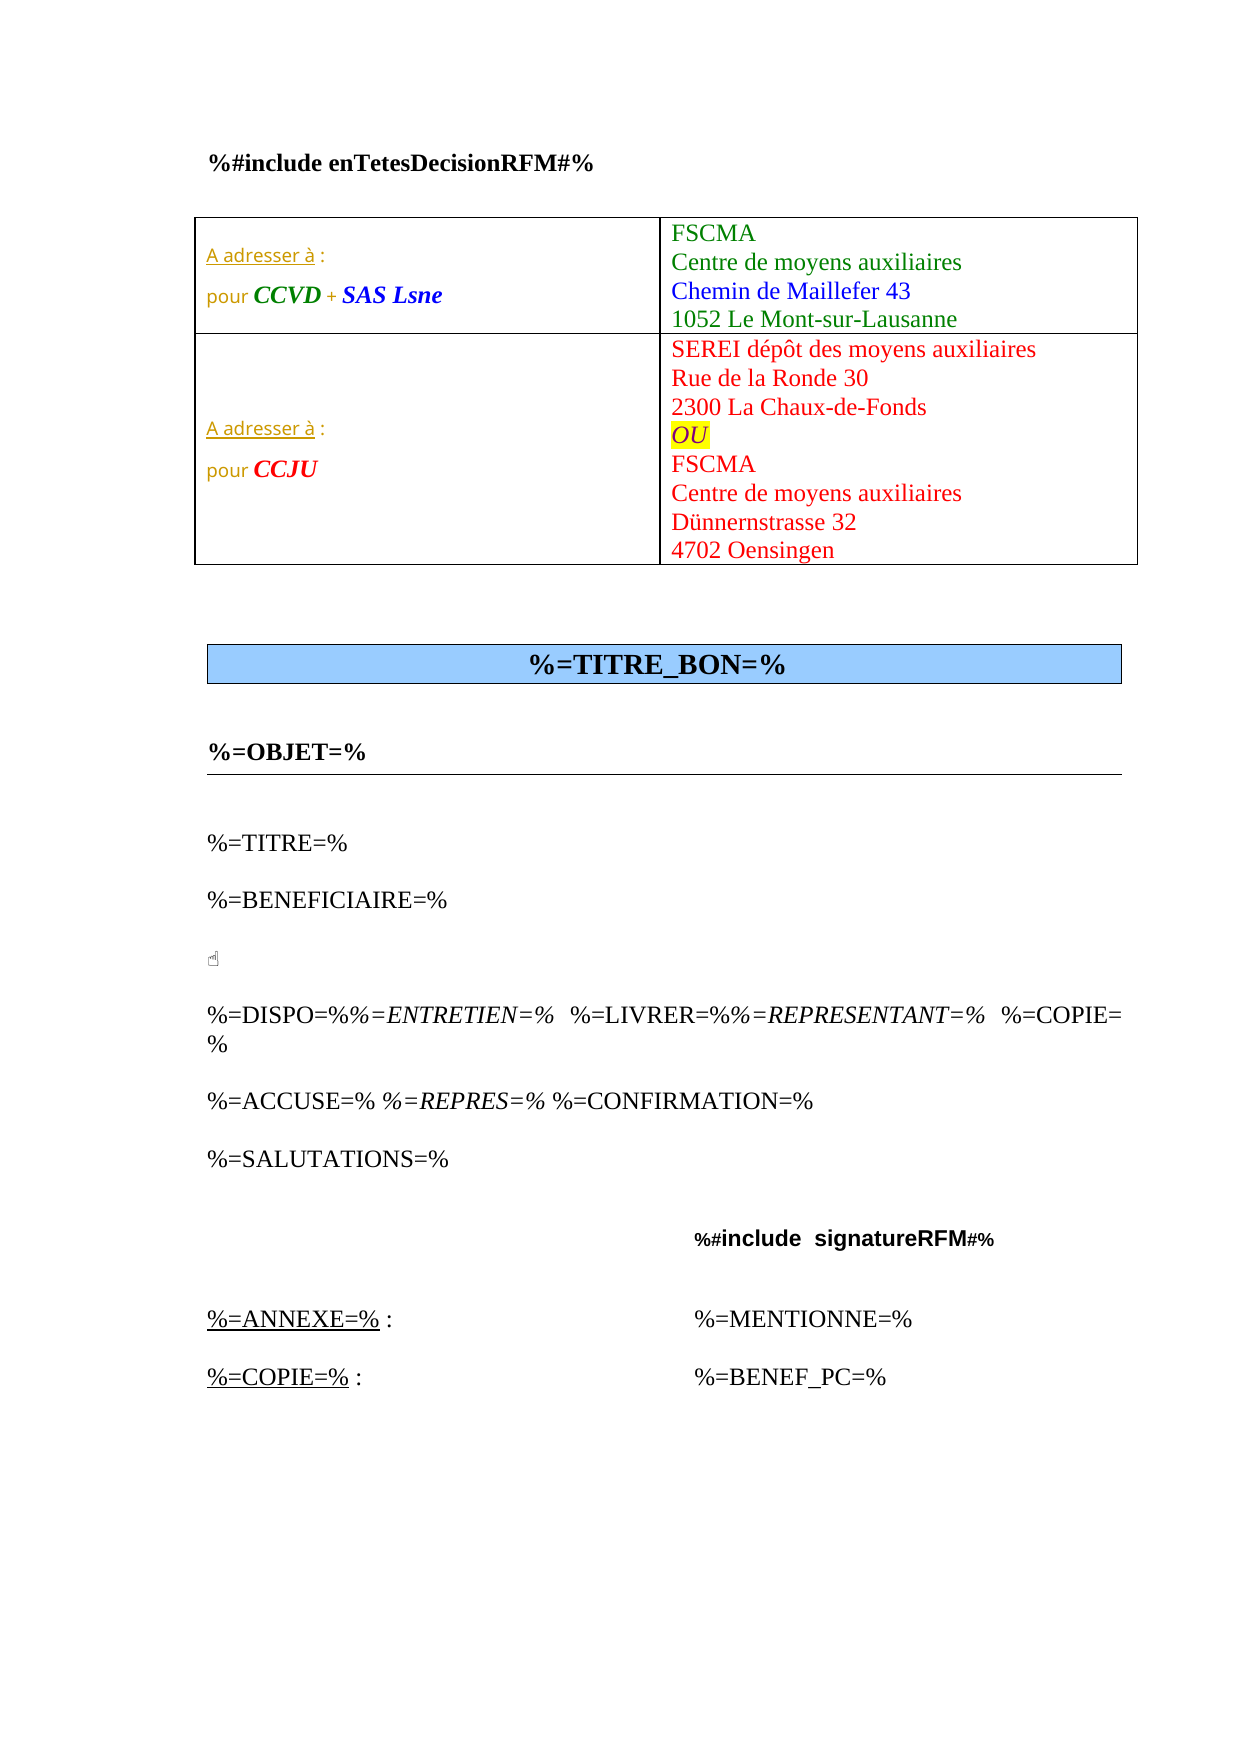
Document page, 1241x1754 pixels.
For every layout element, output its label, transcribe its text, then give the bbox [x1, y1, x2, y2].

text %=COPIE=% : %=BENEF_PC=% [207, 1362, 1122, 1391]
text %=BENEFICIAIRE=% [207, 885, 1122, 914]
text %=ANNEXE=% : %=MENTIONNE=% [207, 1304, 1122, 1333]
text %#include enTetesDecisionRFM#% [207, 148, 1122, 176]
table_cell A adresser à : pour CCJU [196, 334, 659, 564]
text %=DISPO=%%=ENTRETIEN=% %=LIVRER=%%=REPRESENTANT=% %=COPIE=% [207, 1000, 1122, 1058]
text %=OBJET=% [207, 737, 1122, 774]
table_cell SEREI dépôt des moyens auxiliaires Rue de la Ronde 30 2300 La Chaux-de-Fonds ou FSCMA Centre de moyens auxiliaires Dünnernstrasse 32 4702 Oensingen [661, 334, 1137, 564]
text %=TITRE_BON=% [208, 645, 1121, 683]
table_header FSCMA Centre de moyens auxiliaires Chemin de Maillefer 43 1052 Le Mont-sur-Lausanne [661, 218, 1137, 333]
table_header A adresser à : pour CCVD + SAS Lsne [196, 218, 659, 333]
text %=SALUTATIONS=% [207, 1144, 1122, 1173]
text %=TITRE=% [207, 828, 1122, 856]
text %#include signatureRFM#% [207, 1225, 1122, 1252]
text %=ACCUSE=% %=REPRES=% %=CONFIRMATION=% [207, 1086, 1122, 1115]
